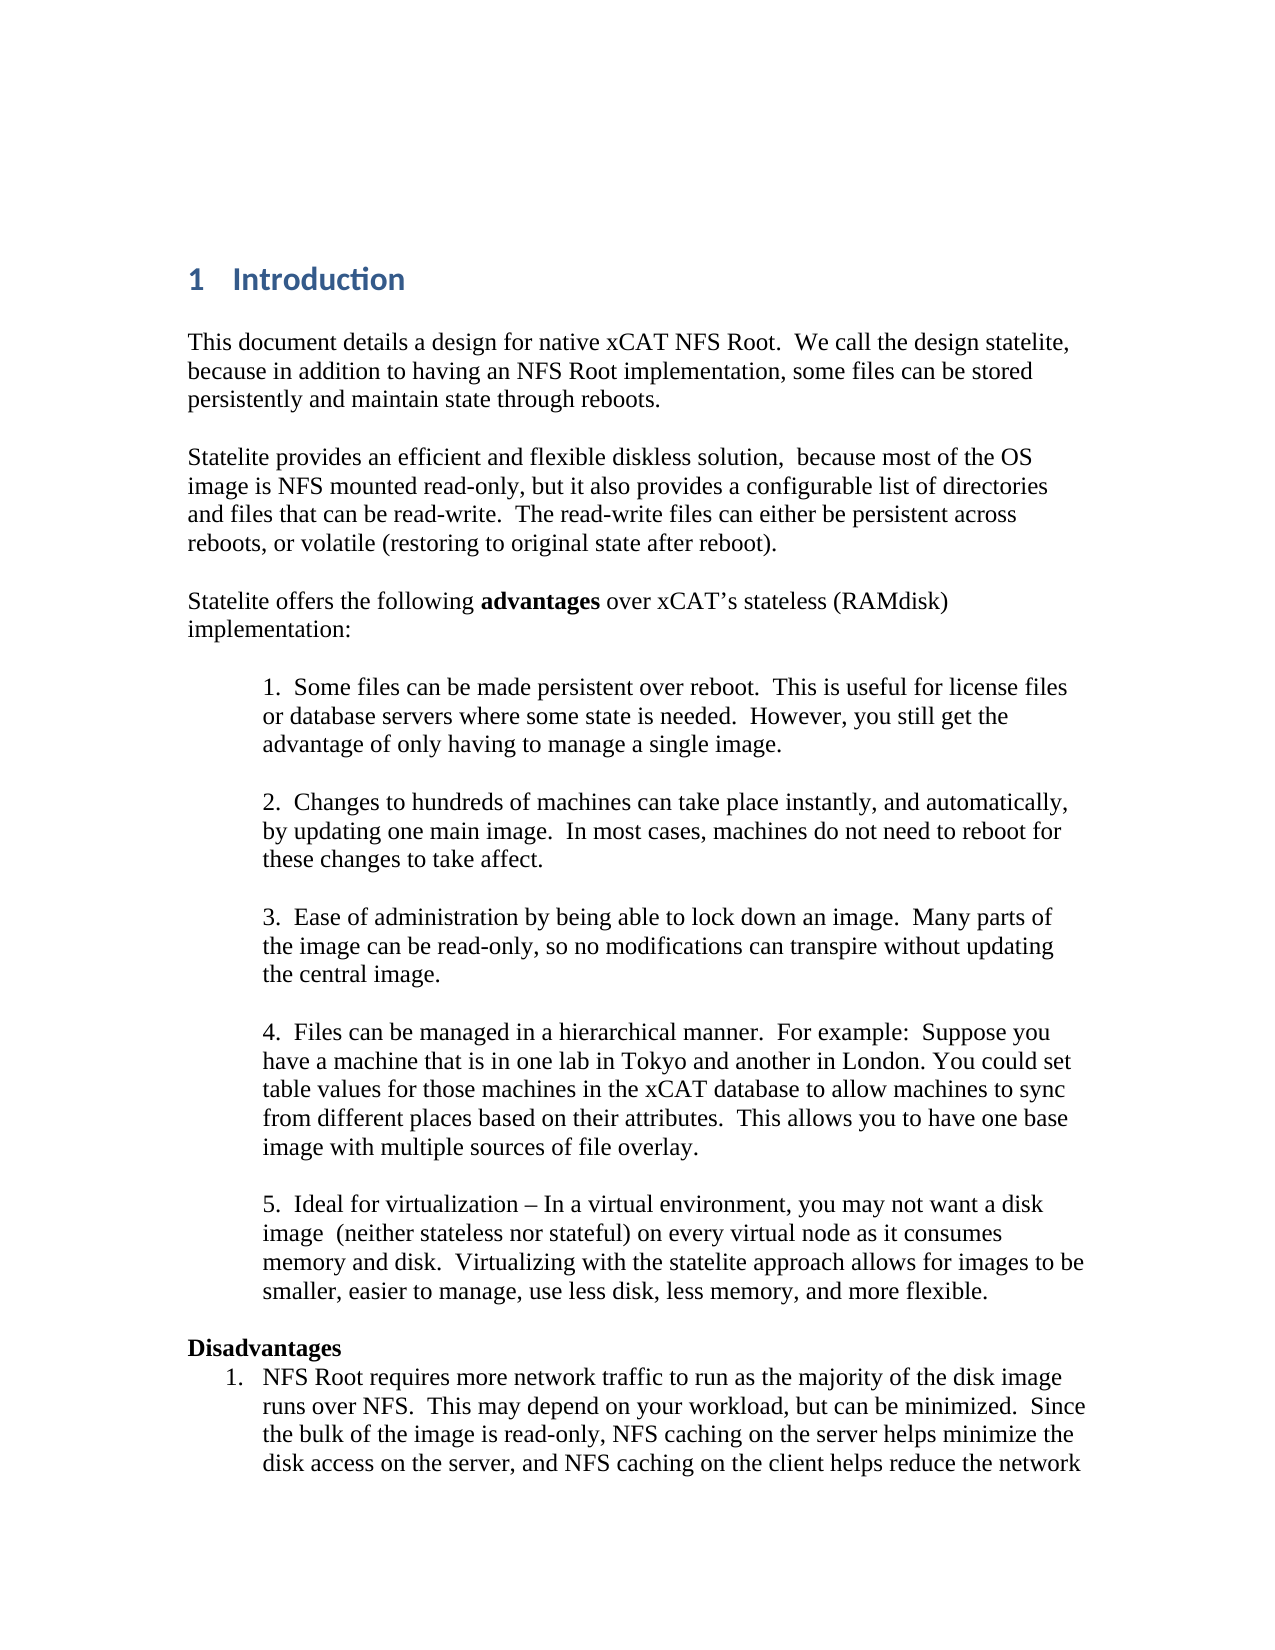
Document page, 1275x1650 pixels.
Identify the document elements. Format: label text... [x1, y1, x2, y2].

list 1. Some files can be made persistent over reboot. This is useful for license files or database servers where some state is needed. However, you still get the advantage of only having to manage a single image. [225, 672, 1087, 758]
text This document details a design for native xCAT NFS Root. We call the design statelite, because in addition to having an NFS Root implementation, some files can be stored persistently and maintain state through reboots. [187, 327, 1087, 413]
list 3. Ease of administration by being able to lock down an image. Many parts of the image can be read-only, so no modifications can transpire without updating the central image. [225, 902, 1087, 988]
list 2. Changes to hundreds of machines can take place instantly, and automatically, by updating one main image. In most cases, machines do not need to reboot for these changes to take affect. [225, 787, 1087, 873]
list 5. Ideal for virtualization – In a virtual environment, you may not want a disk image (neither stateless nor stateful) on every virtual node as it consumes memory and disk. Virtualizing with the statelite approach allows for images to be smaller, easier to manage, use less disk, less memory, and more flexible. [225, 1189, 1087, 1304]
list NFS Root requires more network traffic to run as the majority of the disk image runs over NFS. This may depend on your workload, but can be minimized. Since the bulk of the image is read-only, NFS caching on the server helps minimize the disk access on the server, and NFS caching on the client helps reduce the network [225, 1362, 1087, 1477]
subtitle Introduction [187, 257, 1087, 298]
list 4. Files can be managed in a hierarchical manner. For example: Suppose you have a machine that is in one lab in Tokyo and another in London. You could set table values for those machines in the xCAT database to allow machines to sync from different places based on their attributes. This allows you to have one base image with multiple sources of file overlay. [225, 1017, 1087, 1161]
text Statelite offers the following advantages over xCAT’s stateless (RAMdisk) implementation: [187, 586, 1087, 643]
text Disadvantages [187, 1333, 1087, 1362]
text Statelite provides an efficient and flexible diskless solution, because most of the OS image is NFS mounted read-only, but it also provides a configurable list of directories and files that can be read-write. The read-write files can either be persistent across reboots, or volatile (restoring to original state after reboot). [187, 442, 1087, 557]
